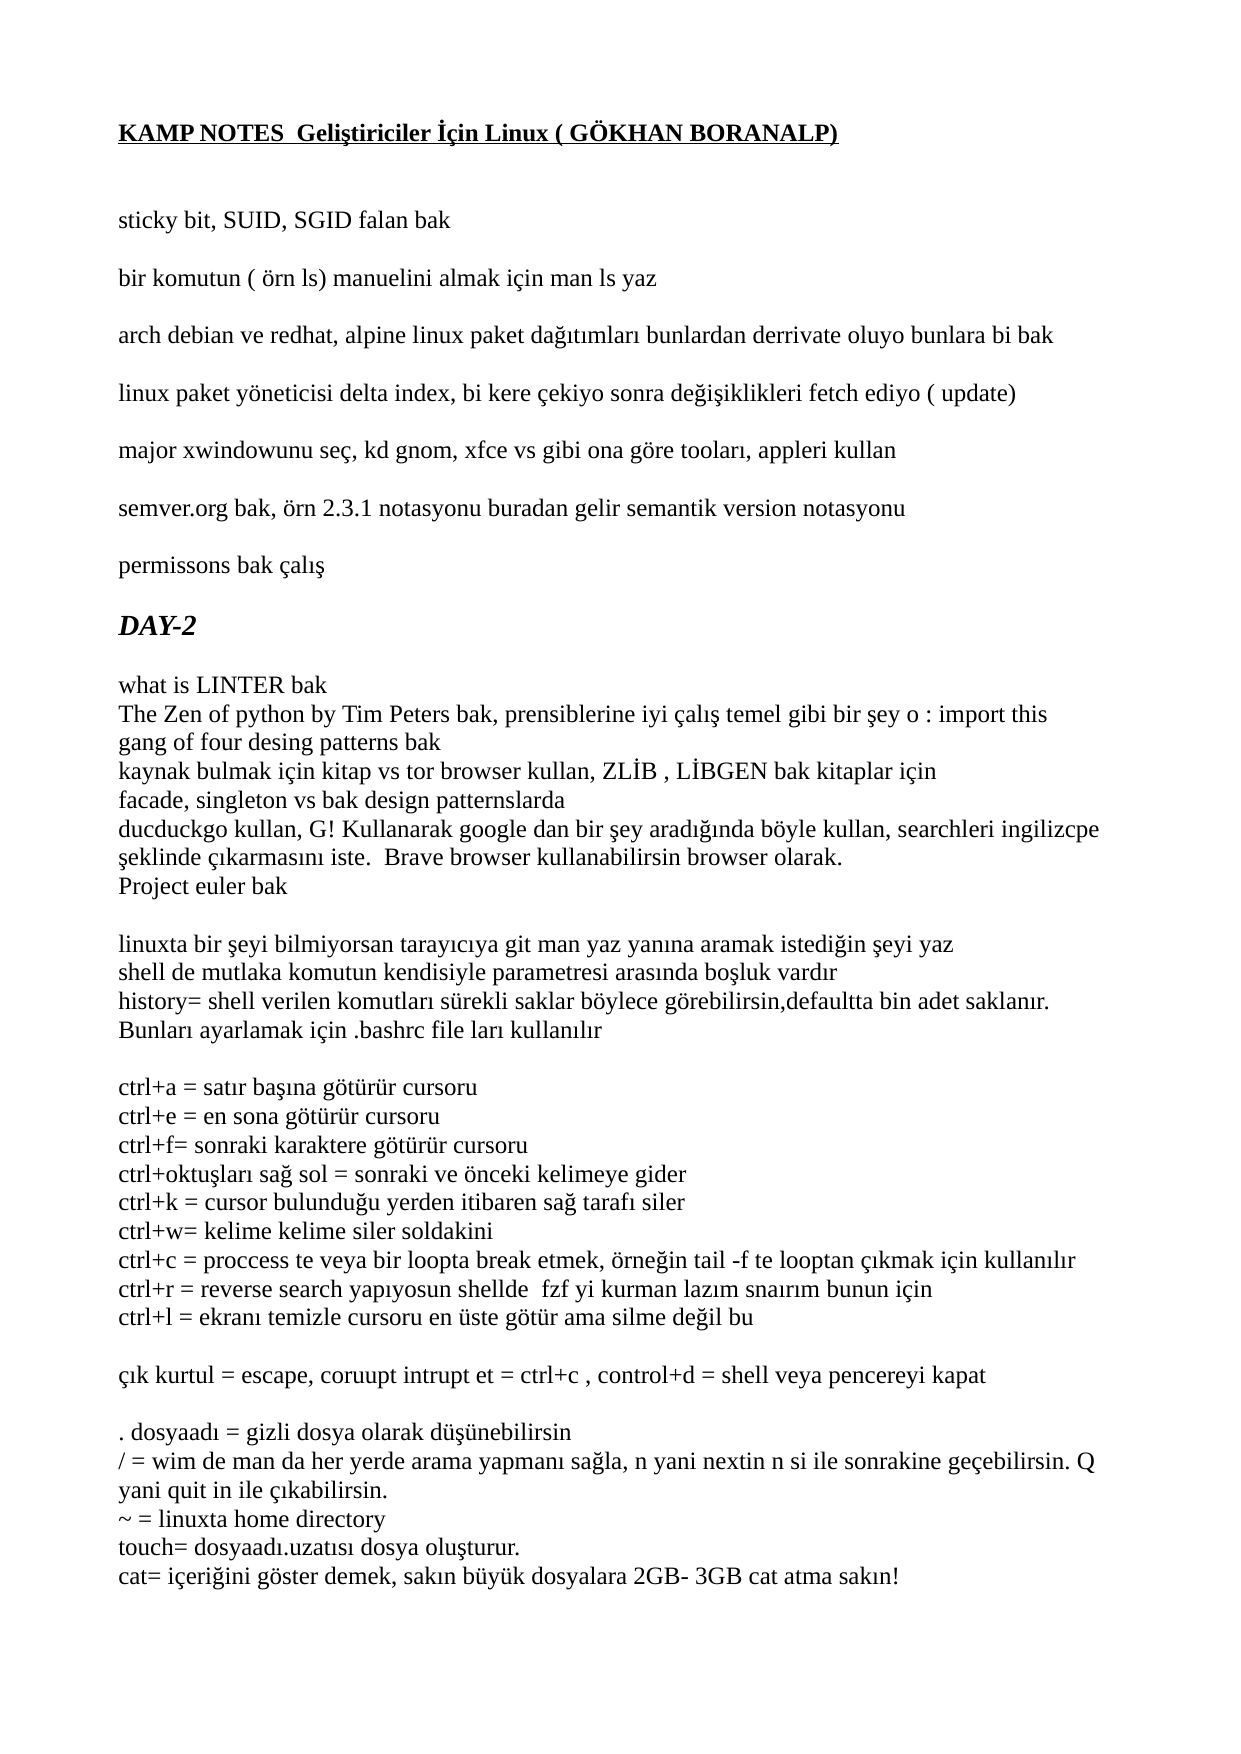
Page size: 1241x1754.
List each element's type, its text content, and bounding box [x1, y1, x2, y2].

text ctrl+l = ekranı temizle cursoru en üste götür ama silme değil bu [118, 1302, 1122, 1331]
text çık kurtul = escape, coruupt intrupt et = ctrl+c , control+d = shell veya pencereyi kapat [118, 1360, 1122, 1389]
text touch= dosyaadı.uzatısı dosya oluşturur. [118, 1532, 1122, 1561]
text ctrl+oktuşları sağ sol = sonraki ve önceki kelimeye gider [118, 1159, 1122, 1187]
text ducduckgo kullan, G! Kullanarak google dan bir şey aradığında böyle kullan, searchleri ingilizcpe şeklinde çıkarmasını iste. Brave browser kullanabilirsin browser olarak. [118, 814, 1122, 871]
text cat= içeriğini göster demek, sakın büyük dosyalara 2GB- 3GB cat atma sakın! [118, 1561, 1122, 1590]
text . dosyaadı = gizli dosya olarak düşünebilirsin [118, 1417, 1122, 1446]
text ctrl+r = reverse search yapıyosun shellde fzf yi kurman lazım snaırım bunun için [118, 1274, 1122, 1302]
text ctrl+e = en sona götürür cursoru [118, 1101, 1122, 1130]
text linux paket yöneticisi delta index, bi kere çekiyo sonra değişiklikleri fetch ediyo ( update) [118, 378, 1122, 406]
text ctrl+a = satır başına götürür cursoru [118, 1072, 1122, 1101]
text arch debian ve redhat, alpine linux paket dağıtımları bunlardan derrivate oluyo bunlara bi bak [118, 320, 1122, 349]
text The Zen of python by Tim Peters bak, prensiblerine iyi çalış temel gibi bir şey o : import this [118, 699, 1122, 727]
text bir komutun ( örn ls) manuelini almak için man ls yaz [118, 263, 1122, 291]
text history= shell verilen komutları sürekli saklar böylece görebilirsin,defaultta bin adet saklanır. Bunları ayarlamak için .bashrc file ları kullanılır [118, 986, 1122, 1044]
text DAY-2 [118, 608, 1122, 641]
text sticky bit, SUID, SGID falan bak [118, 205, 1122, 234]
text permissons bak çalış [118, 550, 1122, 579]
text ctrl+k = cursor bulunduğu yerden itibaren sağ tarafı siler [118, 1187, 1122, 1216]
text facade, singleton vs bak design patternslarda [118, 785, 1122, 814]
text ctrl+c = proccess te veya bir loopta break etmek, örneğin tail -f te looptan çıkmak için kullanılır [118, 1245, 1122, 1274]
text shell de mutlaka komutun kendisiyle parametresi arasında boşluk vardır [118, 957, 1122, 986]
text Project euler bak [118, 871, 1122, 900]
text ~ = linuxta home directory [118, 1504, 1122, 1532]
text gang of four desing patterns bak kaynak bulmak için kitap vs tor browser kullan, ZLİB , LİBGEN bak kitaplar için [118, 727, 1122, 785]
text / = wim de man da her yerde arama yapmanı sağla, n yani nextin n si ile sonrakine geçebilirsin. Q yani quit in ile çıkabilirsin. [118, 1446, 1122, 1504]
text what is LINTER bak [118, 670, 1122, 699]
text ctrl+w= kelime kelime siler soldakini [118, 1216, 1122, 1245]
text major xwindowunu seç, kd gnom, xfce vs gibi ona göre tooları, appleri kullan [118, 435, 1122, 464]
text ctrl+f= sonraki karaktere götürür cursoru [118, 1130, 1122, 1159]
text linuxta bir şeyi bilmiyorsan tarayıcıya git man yaz yanına aramak istediğin şeyi yaz [118, 929, 1122, 957]
text semver.org bak, örn 2.3.1 notasyonu buradan gelir semantik version notasyonu [118, 493, 1122, 521]
